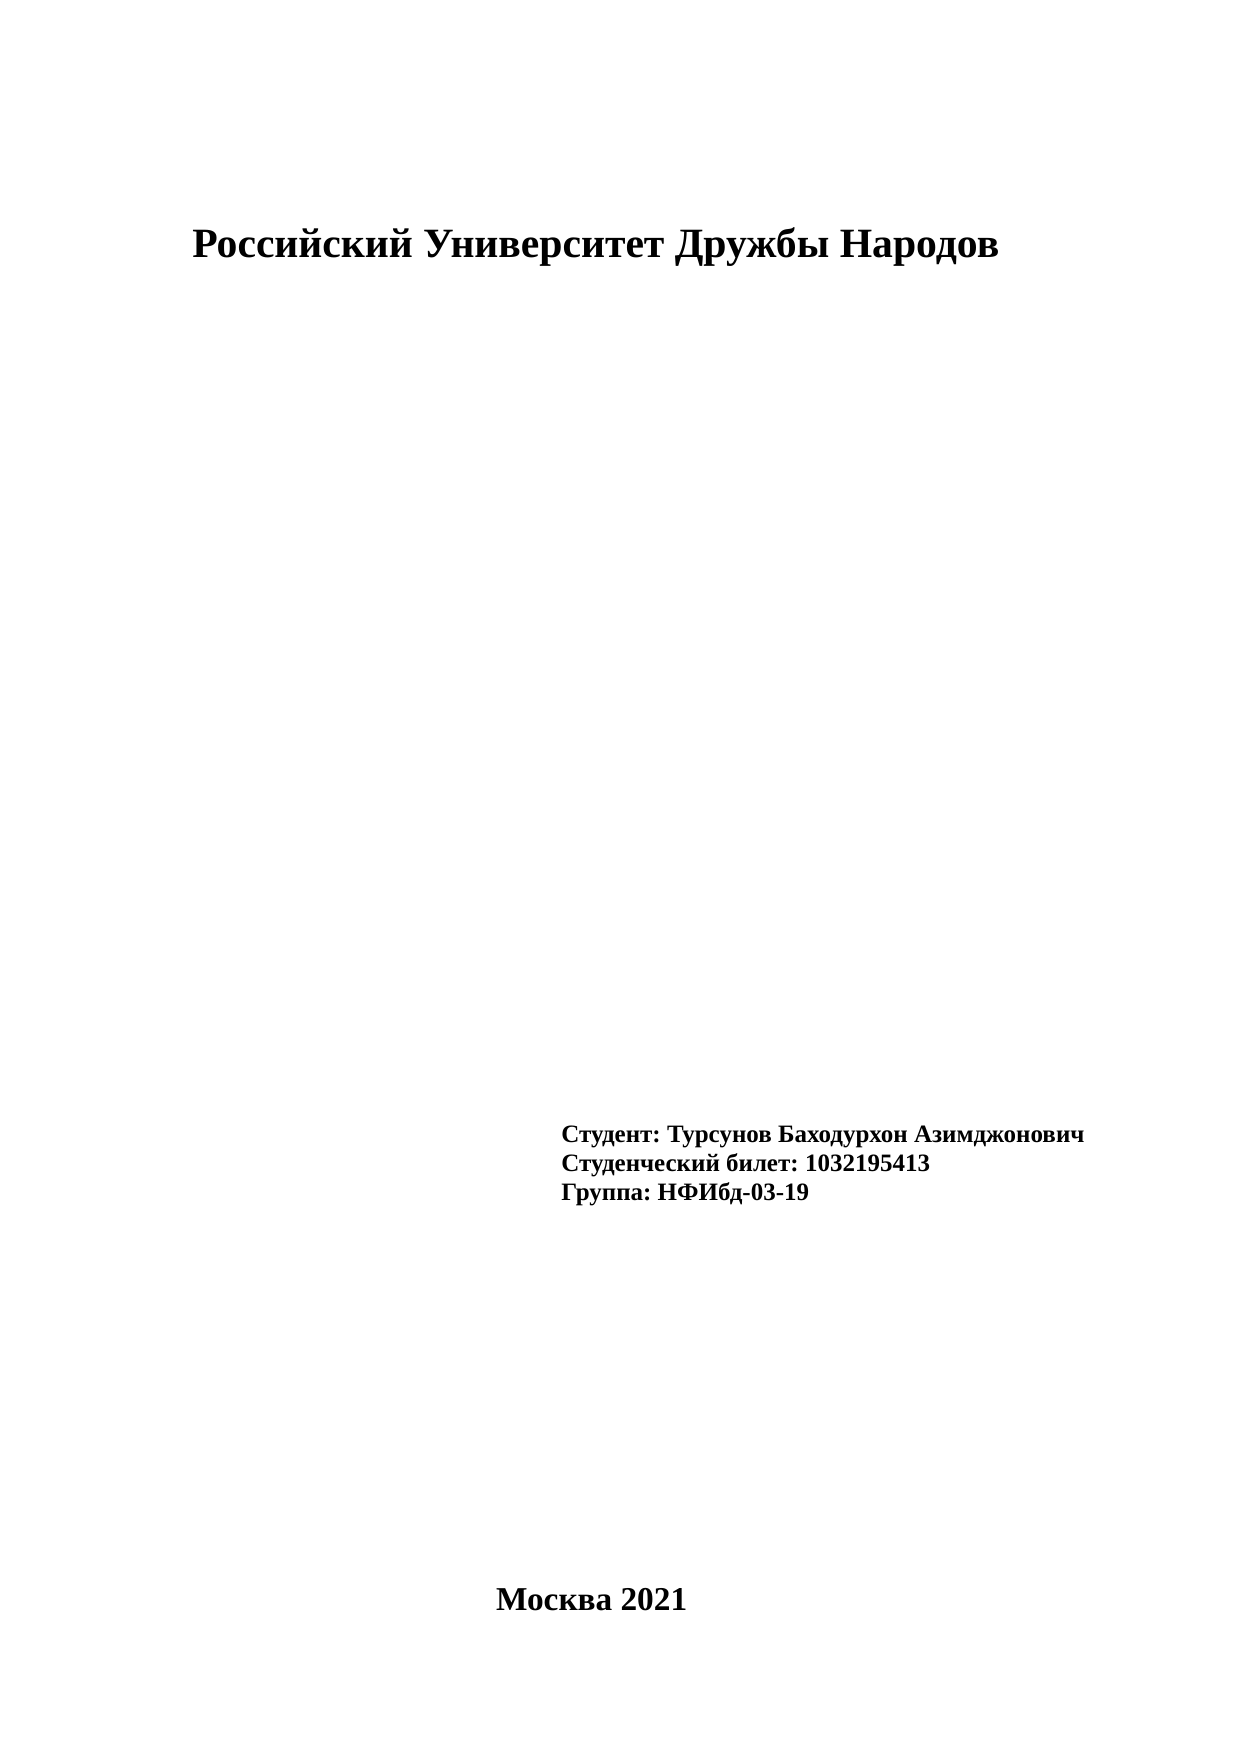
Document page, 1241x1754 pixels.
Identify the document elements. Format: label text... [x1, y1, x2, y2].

text Российский Университет Дружбы Народов [118, 195, 1122, 271]
text Москва 2021 [118, 1579, 1122, 1618]
text Группа: НФИбд-03-19 [118, 1177, 1122, 1206]
text Студент: Турсунов Баходурхон Азимджонович [118, 1119, 1122, 1148]
text Студенческий билет: 1032195413 [118, 1148, 1122, 1177]
